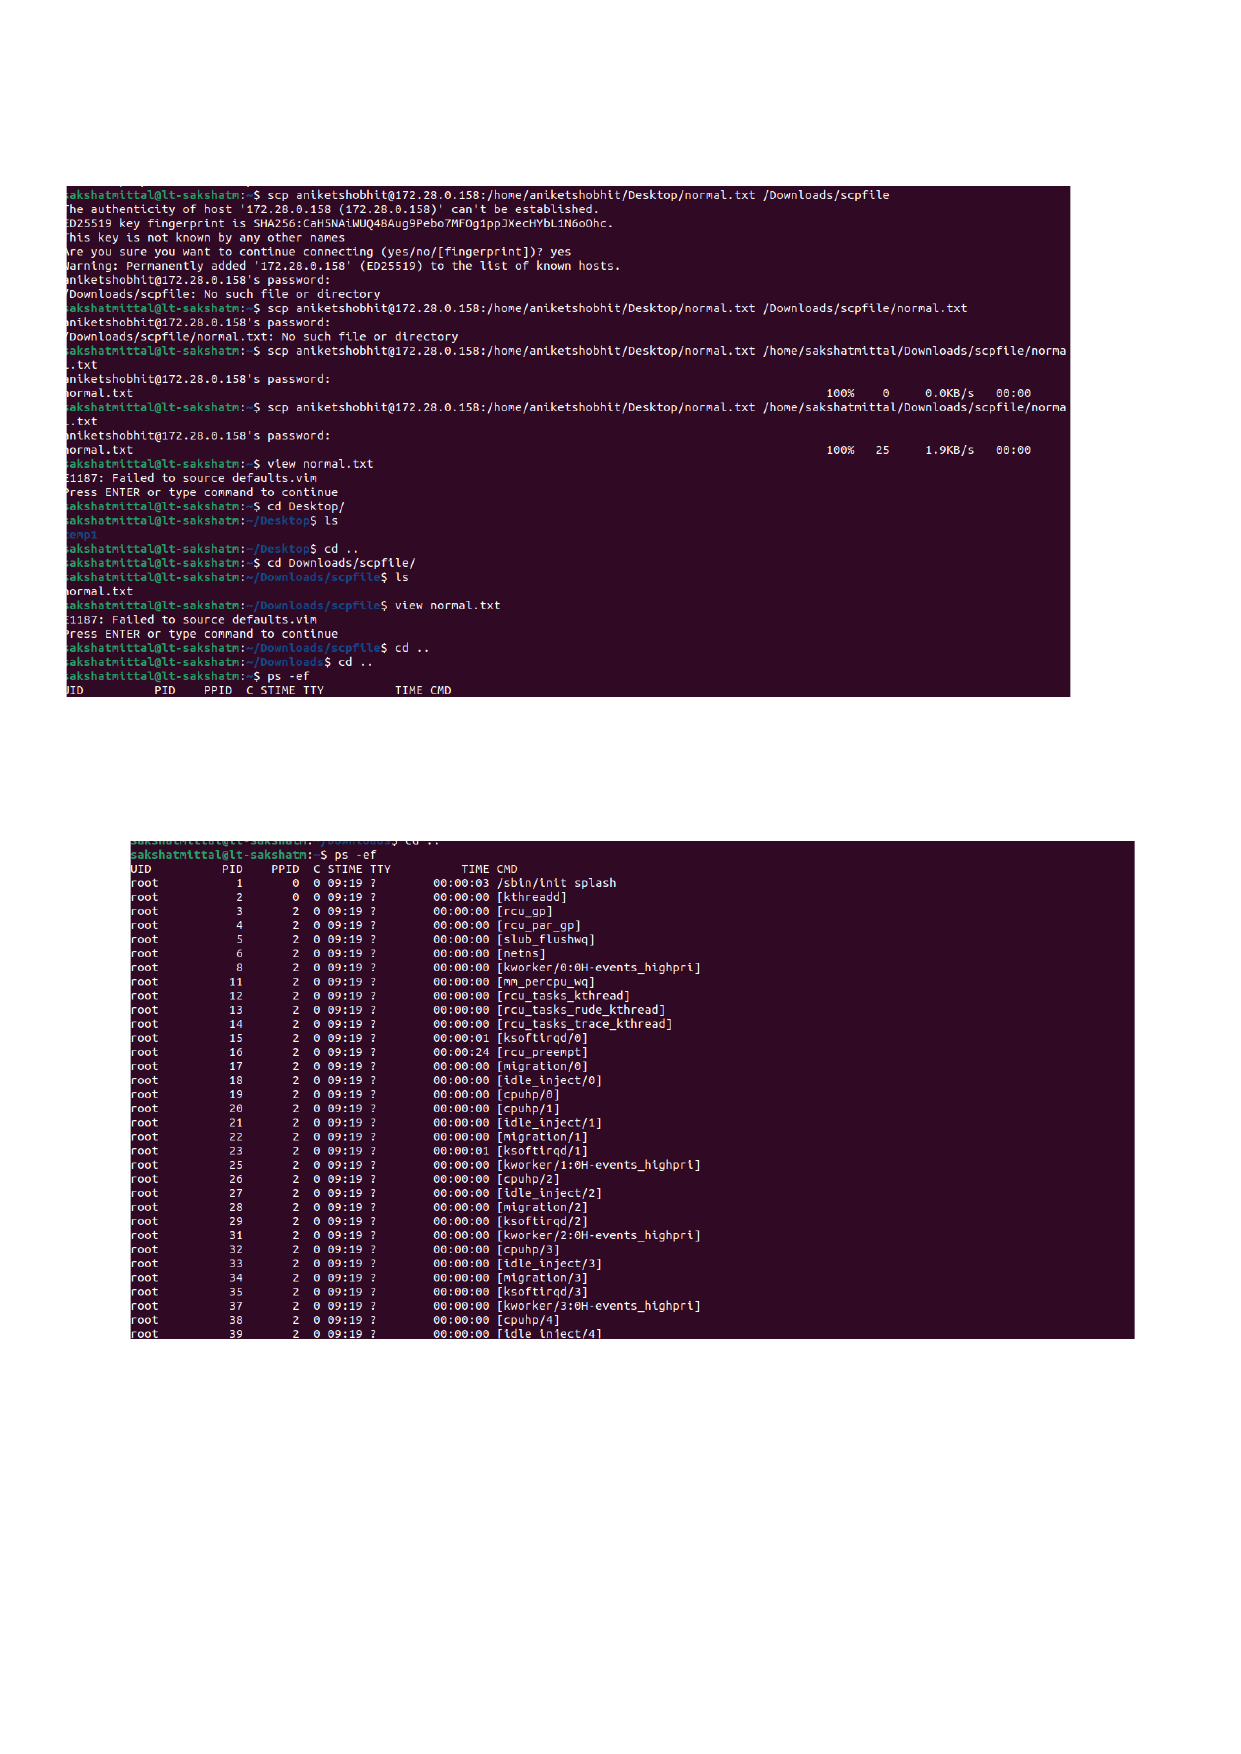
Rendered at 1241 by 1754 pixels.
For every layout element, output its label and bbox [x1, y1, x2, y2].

picture [66, 186, 1071, 697]
picture [130, 841, 1135, 1339]
